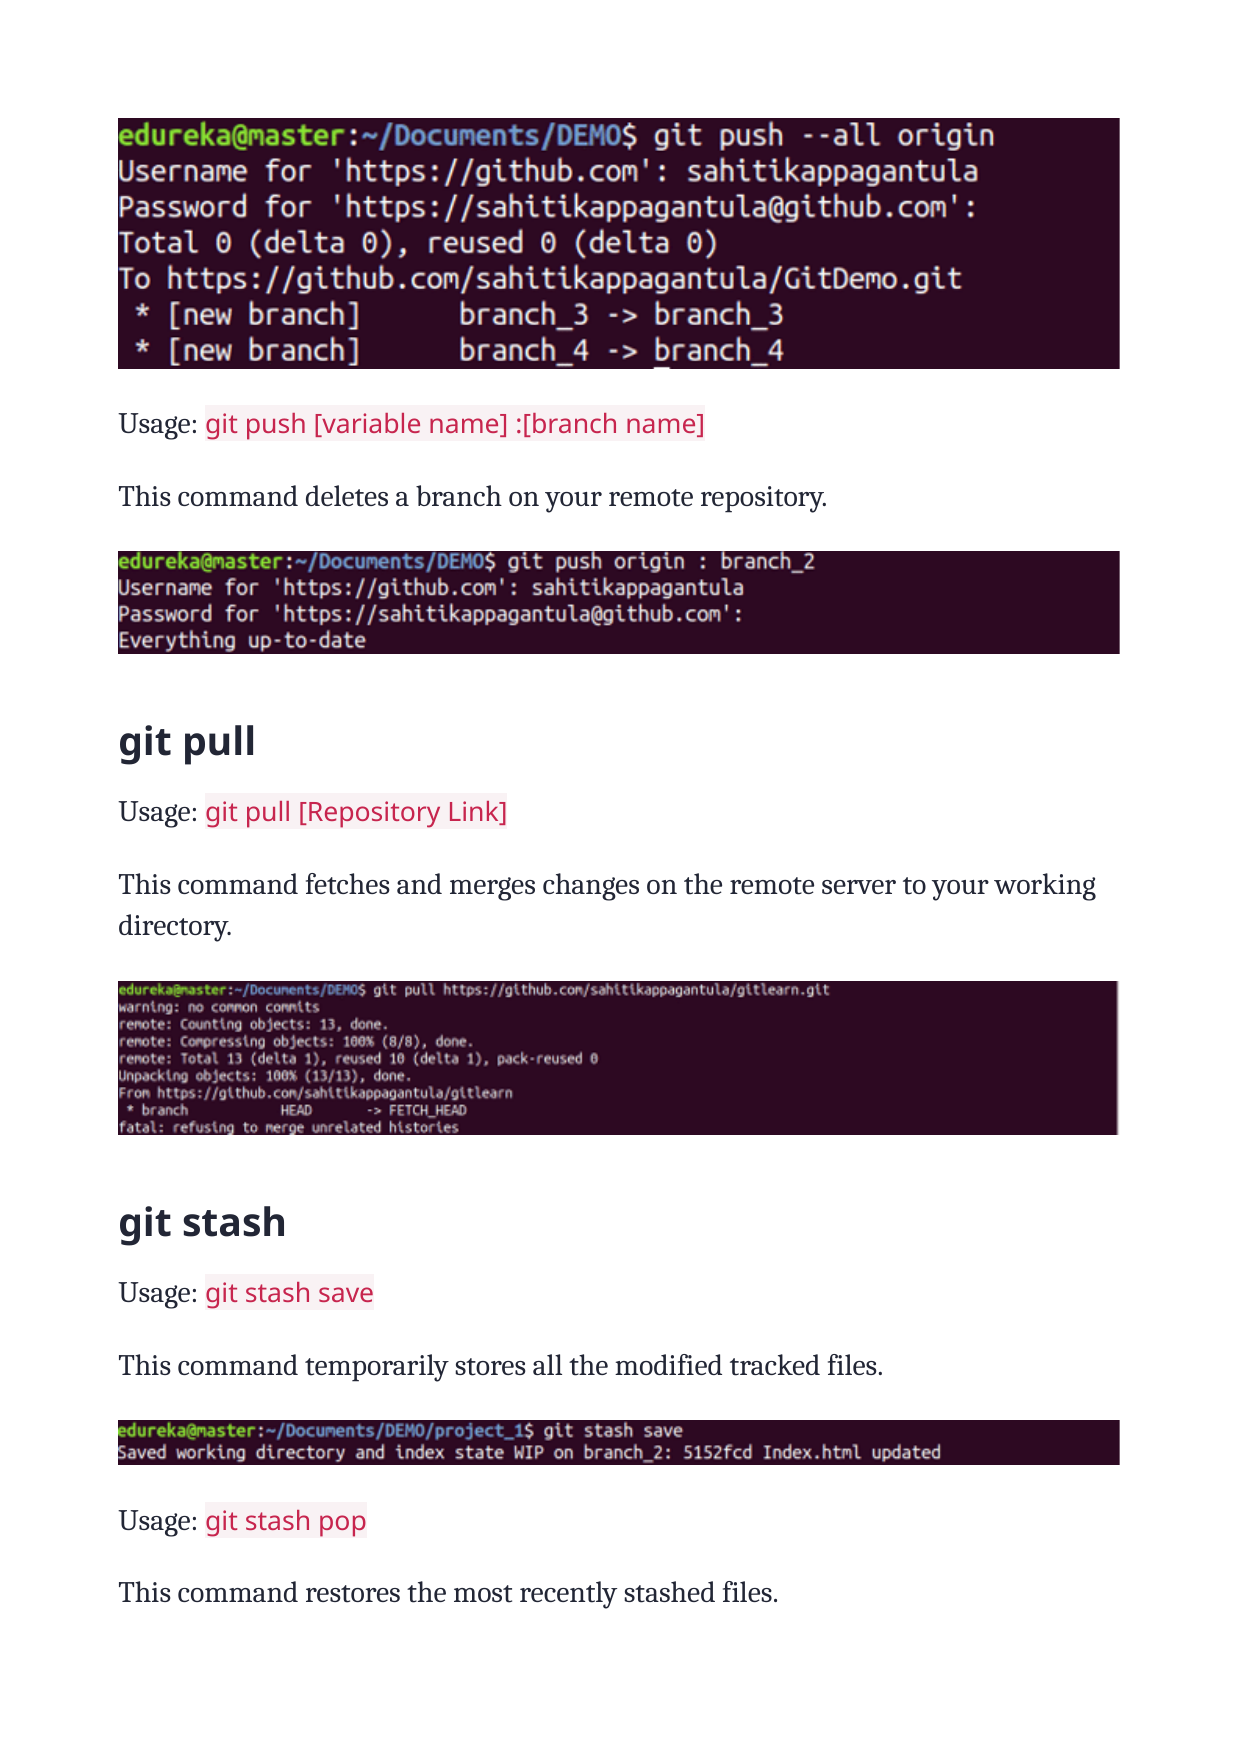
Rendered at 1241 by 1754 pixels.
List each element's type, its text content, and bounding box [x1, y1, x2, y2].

text This command temporarily stores all the modified tracked files. [118, 1349, 1122, 1383]
text This command deletes a branch on your remote repository. [118, 480, 1122, 514]
text Usage: git stash save [118, 1274, 1122, 1310]
text Usage: git stash pop [118, 1502, 1122, 1538]
text This command fetches and merges changes on the remote server to your working directory. [118, 868, 1122, 943]
picture [118, 551, 1120, 654]
picture [118, 1420, 1120, 1465]
picture [118, 981, 1120, 1135]
subtitle git stash [118, 1194, 1122, 1248]
text Usage: git push [variable name] :[branch name] [118, 405, 1122, 441]
text Usage: git pull [Repository Link] [118, 793, 1122, 829]
picture [118, 118, 1120, 369]
subtitle git pull [118, 714, 1122, 767]
text This command restores the most recently stashed files. [118, 1576, 1122, 1610]
